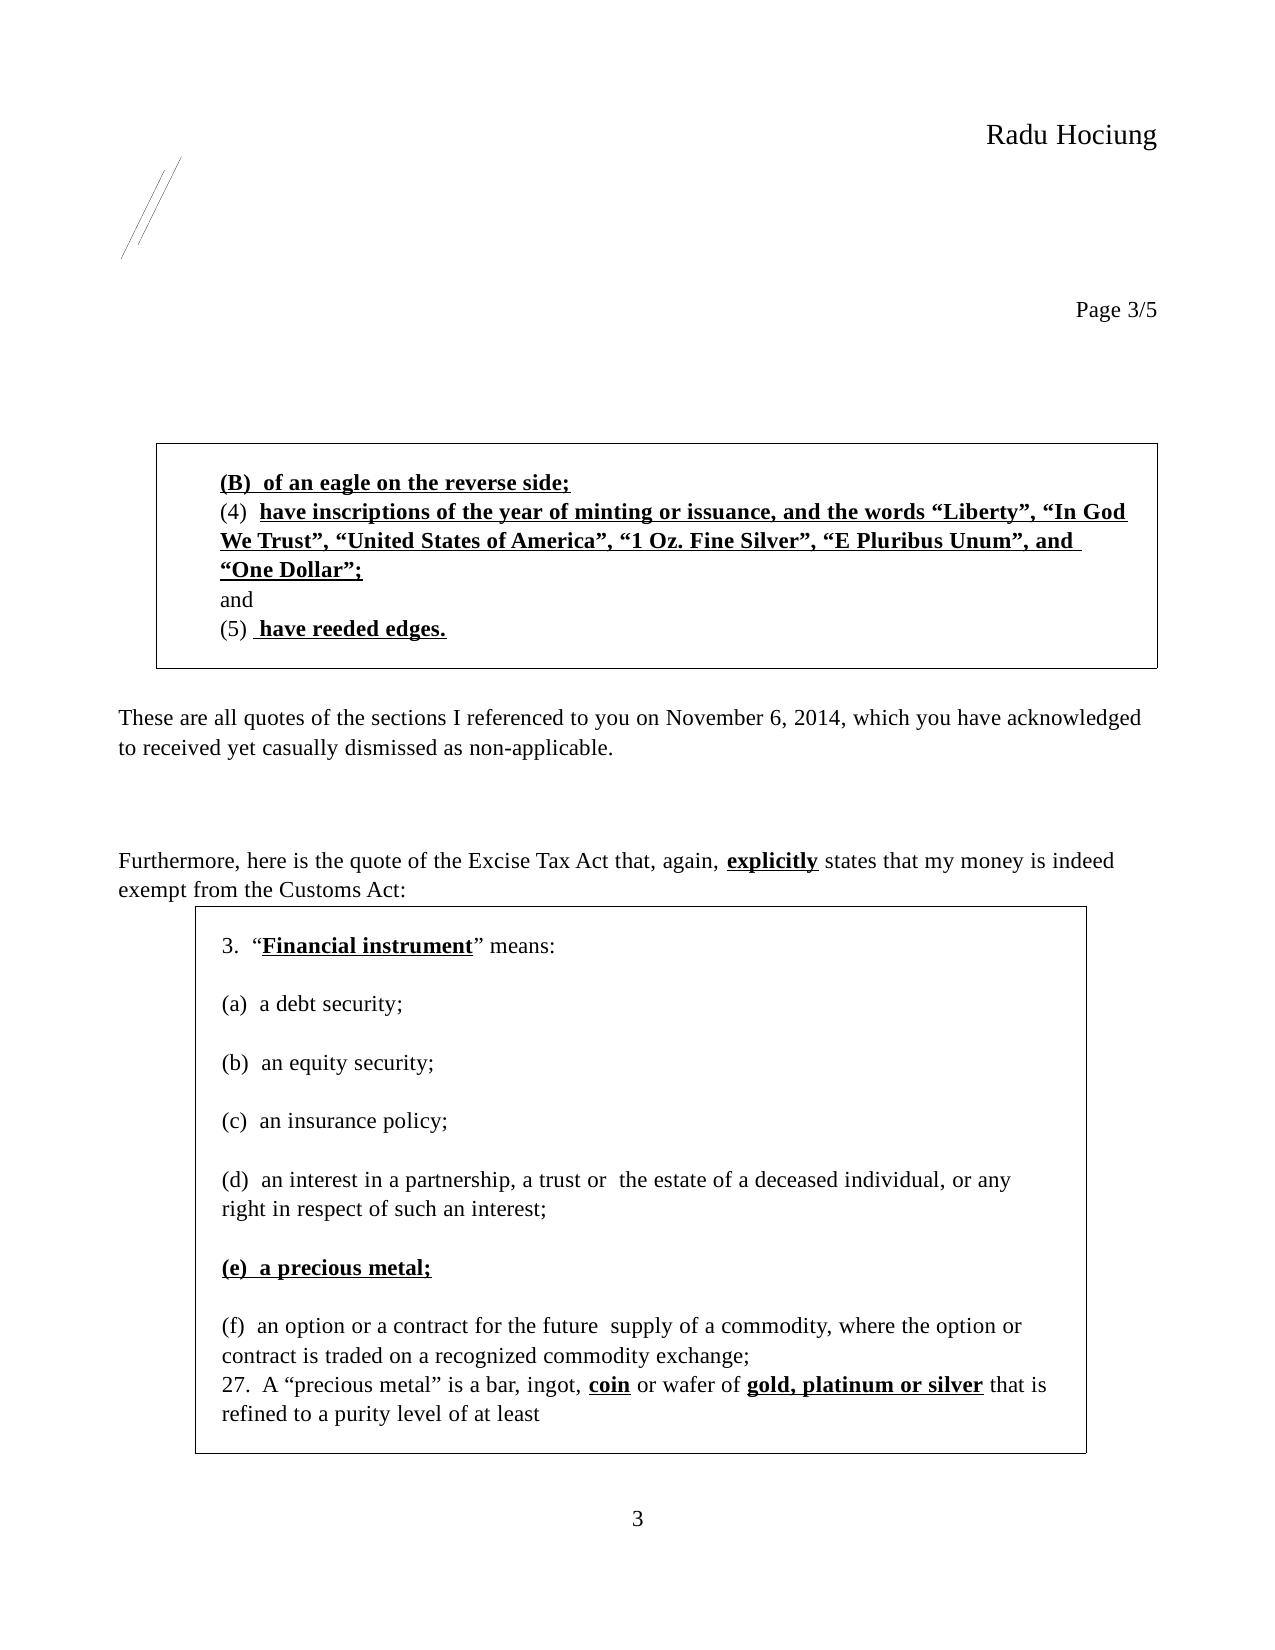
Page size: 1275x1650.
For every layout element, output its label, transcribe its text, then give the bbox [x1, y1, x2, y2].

list and [157, 560, 1157, 589]
text (e) a precious metal; [196, 1228, 1086, 1280]
text right in respect of such an interest; [196, 1169, 1086, 1222]
text contract is traded on a recognized commodity exchange; [196, 1316, 1086, 1345]
text Furthermore, here is the quote of the Excise Tax Act that, again, explicitly states that my money is indeed exempt from the Customs Act: [118, 847, 1157, 902]
text (c) an insurance policy; [196, 1082, 1086, 1134]
list (B) of an eagle on the reverse side; [157, 444, 1157, 472]
list (5) have reeded edges. [157, 589, 1157, 668]
text (a) a debt security; [196, 964, 1086, 1017]
text refined to a purity level of at least [196, 1374, 1086, 1453]
text 3. “Financial instrument” means: [196, 907, 1086, 958]
text These are all quotes of the sections I referenced to you on November 6, 2014, which you have acknowledged to received yet casually dismissed as non-applicable. [118, 705, 1157, 760]
text (d) an interest in a partnership, a trust or the estate of a deceased individual, or any [196, 1140, 1086, 1169]
list (4) have inscriptions of the year of minting or issuance, and the words “Liberty”, “In God We Trust”, “United States of America”, “1 Oz. Fine Silver”, “E Pluribus Unum”, and “One Dollar”; [157, 472, 1157, 560]
text 27. A “precious metal” is a bar, ingot, coin or wafer of gold, platinum or silver that is [196, 1345, 1086, 1374]
text (b) an equity security; [196, 1023, 1086, 1075]
text (f) an option or a contract for the future supply of a commodity, where the option or [196, 1287, 1086, 1316]
